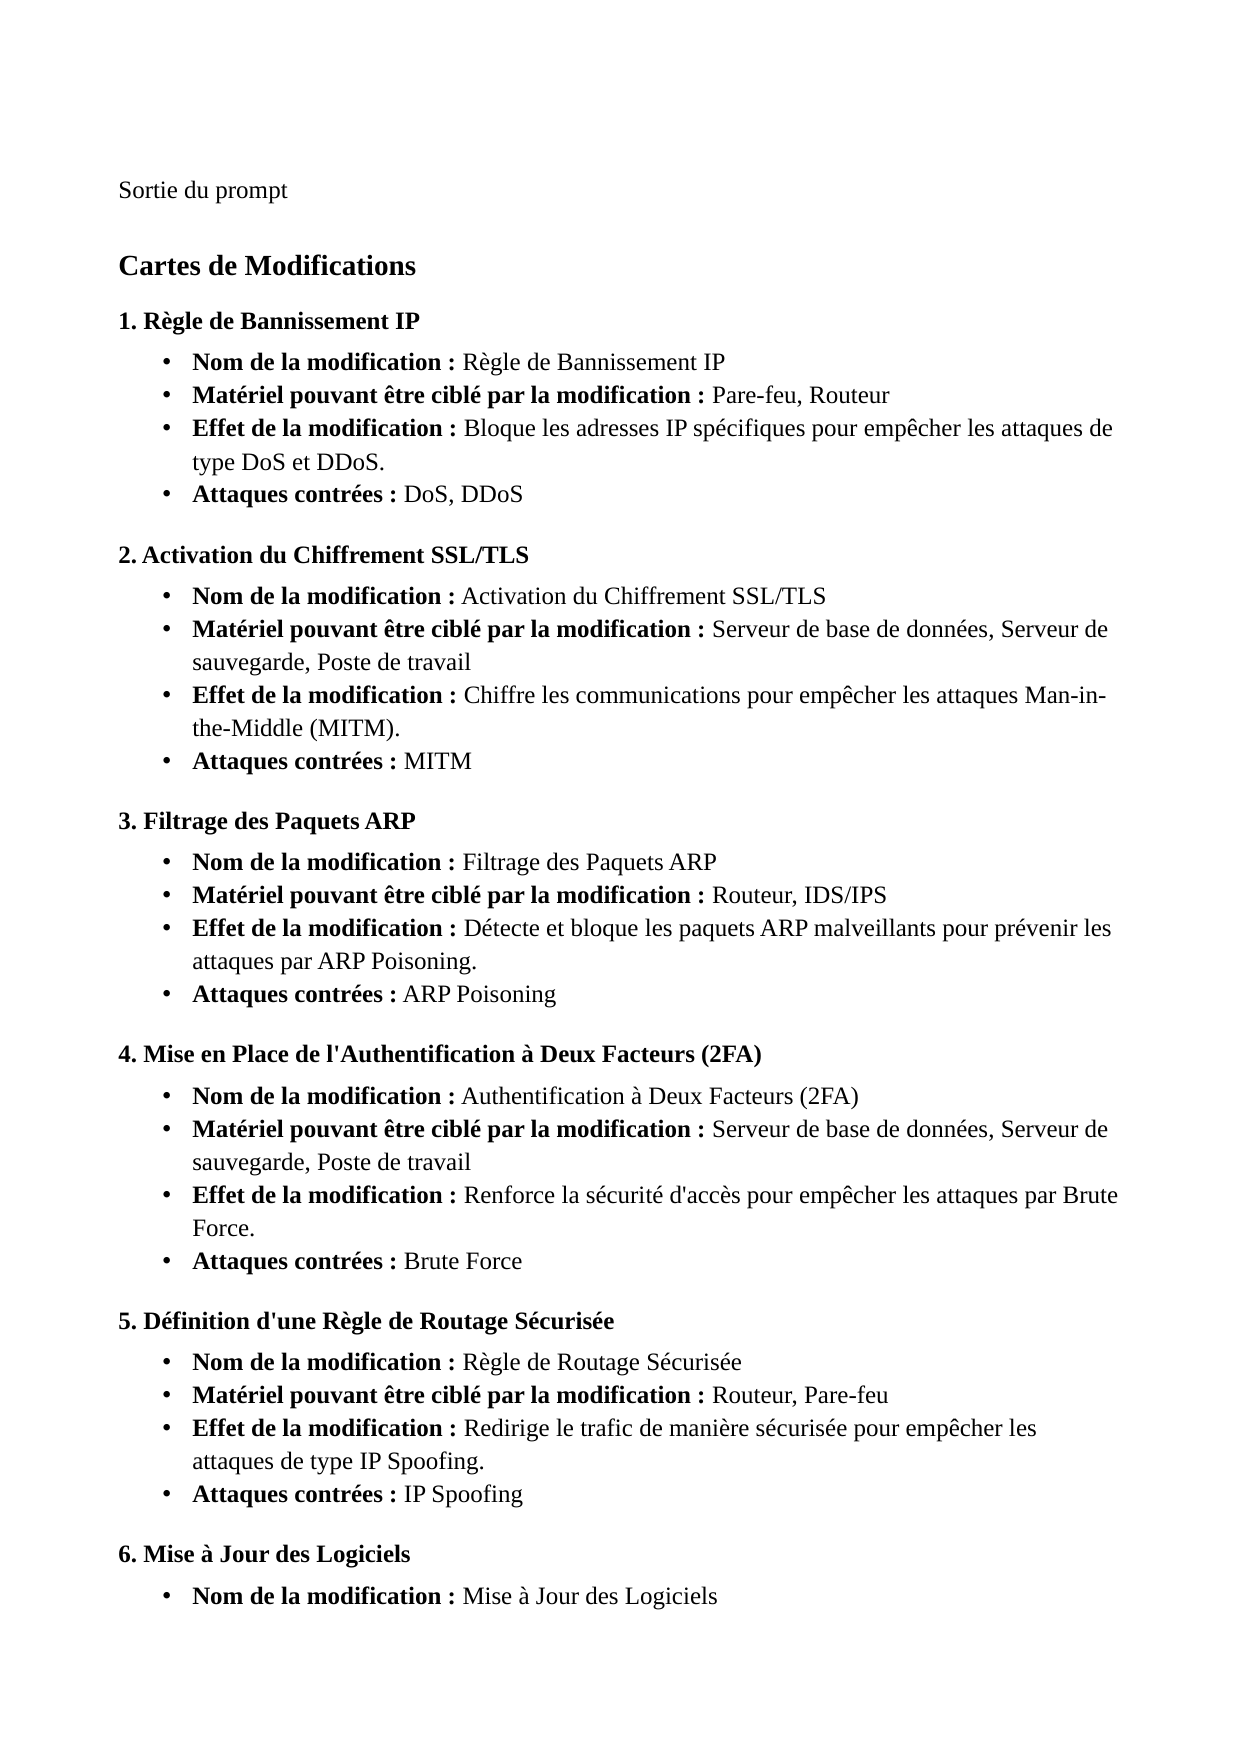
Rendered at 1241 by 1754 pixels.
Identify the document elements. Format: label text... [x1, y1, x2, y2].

list Matériel pouvant être ciblé par la modification : Serveur de base de données, Serveur de sauvegarde, Poste de travail [162, 1114, 1122, 1176]
list Matériel pouvant être ciblé par la modification : Serveur de base de données, Serveur de sauvegarde, Poste de travail [162, 614, 1122, 676]
subtitle 5. Définition d'une Règle de Routage Sécurisée [118, 1306, 1122, 1335]
list Matériel pouvant être ciblé par la modification : Pare-feu, Routeur [162, 381, 1122, 409]
list Attaques contrées : Brute Force [162, 1246, 1122, 1275]
list Nom de la modification : Authentification à Deux Facteurs (2FA) [162, 1081, 1122, 1109]
list Attaques contrées : ARP Poisoning [162, 979, 1122, 1008]
subtitle Cartes de Modifications [118, 248, 1122, 281]
list Effet de la modification : Redirige le trafic de manière sécurisée pour empêcher les attaques de type IP Spoofing. [162, 1413, 1122, 1475]
list Matériel pouvant être ciblé par la modification : Routeur, IDS/IPS [162, 880, 1122, 909]
list Nom de la modification : Filtrage des Paquets ARP [162, 847, 1122, 876]
subtitle 6. Mise à Jour des Logiciels [118, 1539, 1122, 1568]
list Effet de la modification : Bloque les adresses IP spécifiques pour empêcher les attaques de type DoS et DDoS. [162, 413, 1122, 475]
list Effet de la modification : Renforce la sécurité d'accès pour empêcher les attaques par Brute Force. [162, 1180, 1122, 1242]
list Attaques contrées : MITM [162, 746, 1122, 775]
subtitle 3. Filtrage des Paquets ARP [118, 806, 1122, 835]
subtitle 1. Règle de Bannissement IP [118, 306, 1122, 335]
subtitle 2. Activation du Chiffrement SSL/TLS [118, 540, 1122, 568]
list Effet de la modification : Détecte et bloque les paquets ARP malveillants pour prévenir les attaques par ARP Poisoning. [162, 913, 1122, 975]
list Matériel pouvant être ciblé par la modification : Routeur, Pare-feu [162, 1380, 1122, 1409]
list Nom de la modification : Mise à Jour des Logiciels [162, 1581, 1122, 1609]
list Nom de la modification : Activation du Chiffrement SSL/TLS [162, 581, 1122, 610]
list Nom de la modification : Règle de Bannissement IP [162, 347, 1122, 376]
subtitle 4. Mise en Place de l'Authentification à Deux Facteurs (2FA) [118, 1039, 1122, 1068]
list Nom de la modification : Règle de Routage Sécurisée [162, 1347, 1122, 1376]
list Attaques contrées : DoS, DDoS [162, 479, 1122, 508]
list Effet de la modification : Chiffre les communications pour empêcher les attaques Man-in-the-Middle (MITM). [162, 680, 1122, 742]
text Sortie du prompt [118, 176, 1122, 204]
list Attaques contrées : IP Spoofing [162, 1479, 1122, 1508]
